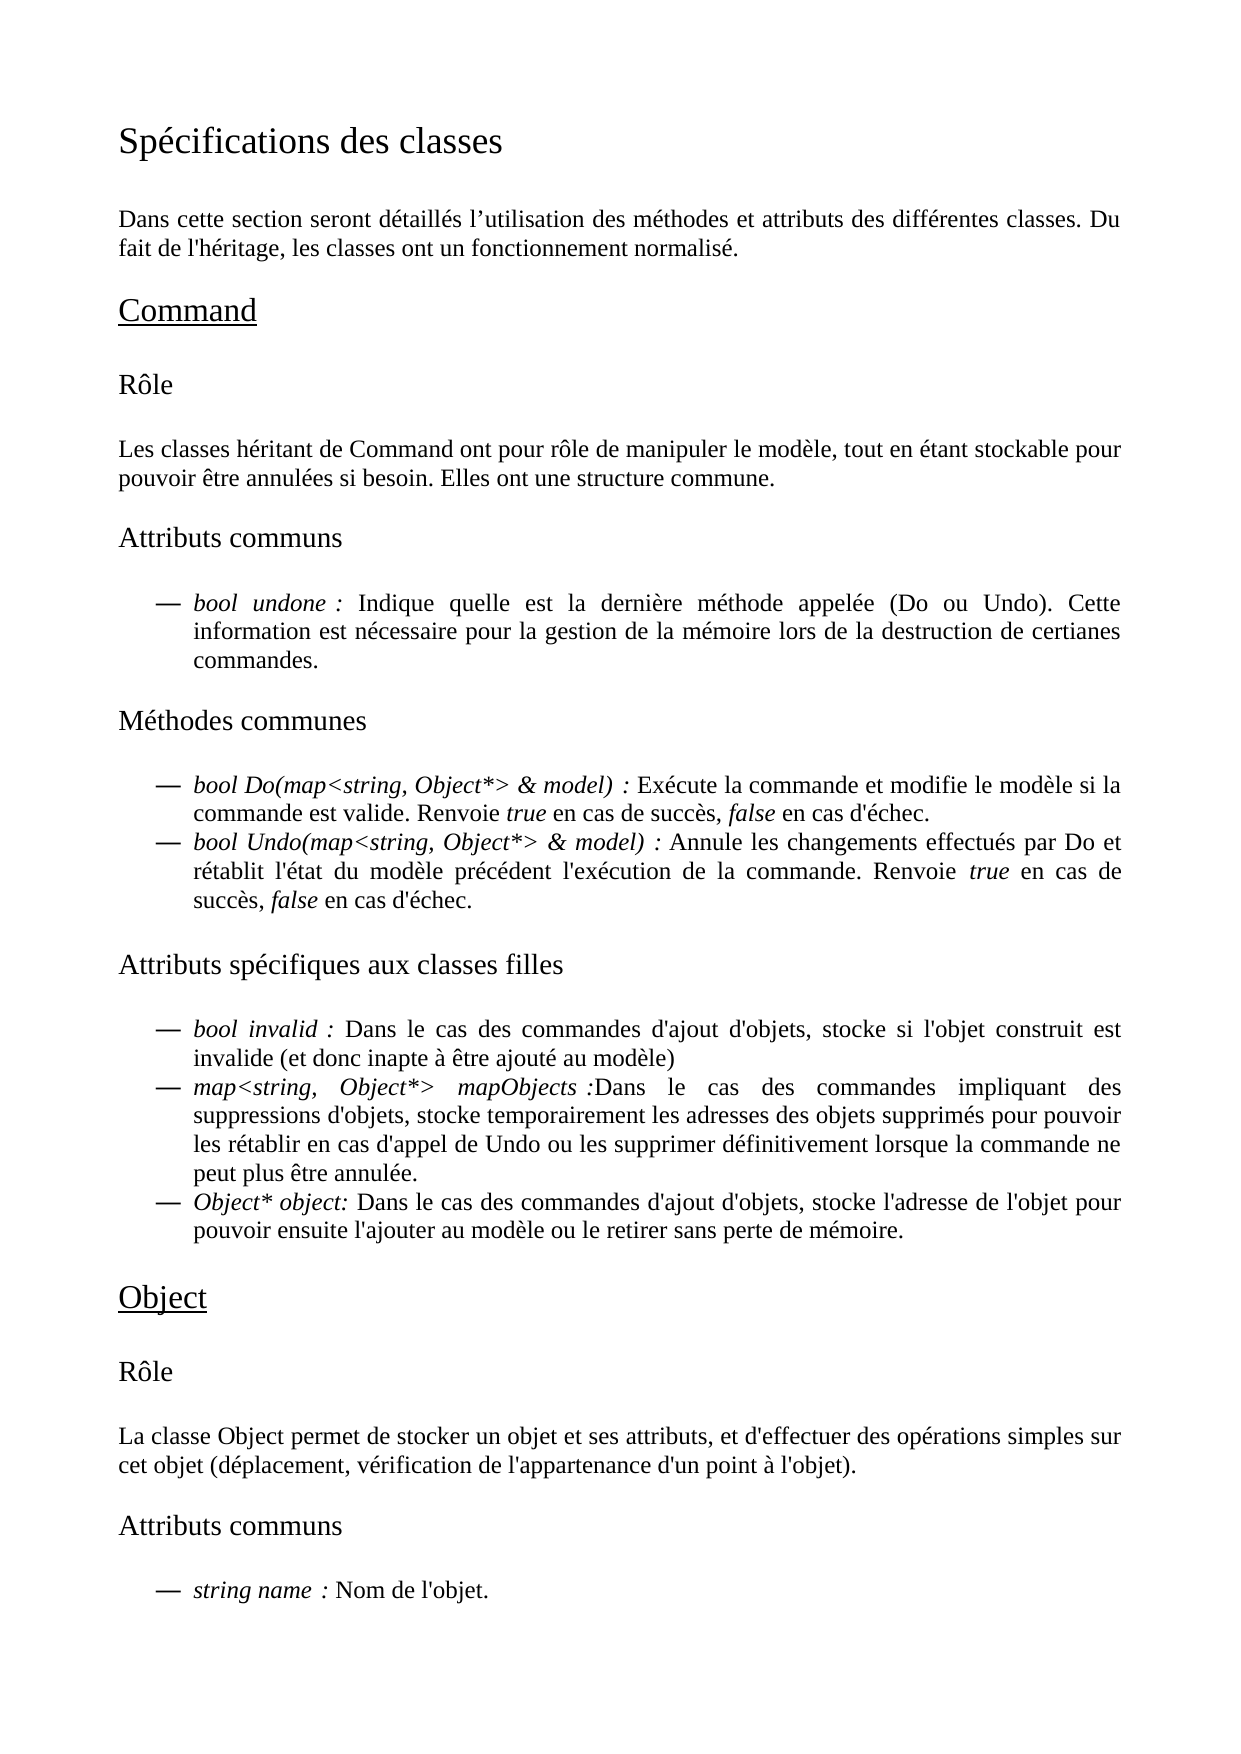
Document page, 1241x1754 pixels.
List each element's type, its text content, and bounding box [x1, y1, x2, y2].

text Attributs communs [118, 1508, 1122, 1541]
text Command [118, 291, 1122, 329]
text Dans cette section seront détaillés l’utilisation des méthodes et attributs des différentes classes. Du fait de l'héritage, les classes ont un fonctionnement normalisé. [118, 204, 1122, 262]
list string name : Nom de l'objet. [156, 1575, 1122, 1603]
text Les classes héritant de Command ont pour rôle de manipuler le modèle, tout en étant stockable pour pouvoir être annulées si besoin. Elles ont une structure commune. [118, 434, 1122, 492]
list bool invalid : Dans le cas des commandes d'ajout d'objets, stocke si l'objet construit est invalide (et donc inapte à être ajouté au modèle) [156, 1014, 1122, 1072]
list Object* object: Dans le cas des commandes d'ajout d'objets, stocke l'adresse de l'objet pour pouvoir ensuite l'ajouter au modèle ou le retirer sans perte de mémoire. [156, 1187, 1122, 1244]
list map<string, Object*> mapObjects :Dans le cas des commandes impliquant des suppressions d'objets, stocke temporairement les adresses des objets supprimés pour pouvoir les rétablir en cas d'appel de Undo ou les supprimer définitivement lorsque la commande ne peut plus être annulée. [156, 1072, 1122, 1187]
list bool undone : Indique quelle est la dernière méthode appelée (Do ou Undo). Cette information est nécessaire pour la gestion de la mémoire lors de la destruction de certianes commandes. [156, 588, 1122, 674]
list bool Do(map<string, Object*> & model) : Exécute la commande et modifie le modèle si la commande est valide. Renvoie true en cas de succès, false en cas d'échec. [156, 770, 1122, 827]
list bool Undo(map<string, Object*> & model) : Annule les changements effectués par Do et rétablit l'état du modèle précédent l'exécution de la commande. Renvoie true en cas de succès, false en cas d'échec. [156, 827, 1122, 913]
text Attributs spécifiques aux classes filles [118, 947, 1122, 981]
text La classe Object permet de stocker un objet et ses attributs, et d'effectuer des opérations simples sur cet objet (déplacement, vérification de l'appartenance d'un point à l'objet). [118, 1421, 1122, 1479]
text Rôle [118, 367, 1122, 401]
text Object [118, 1278, 1122, 1316]
text Rôle [118, 1354, 1122, 1388]
text Méthodes communes [118, 703, 1122, 736]
text Attributs communs [118, 521, 1122, 554]
text Spécifications des classes [118, 118, 1122, 161]
